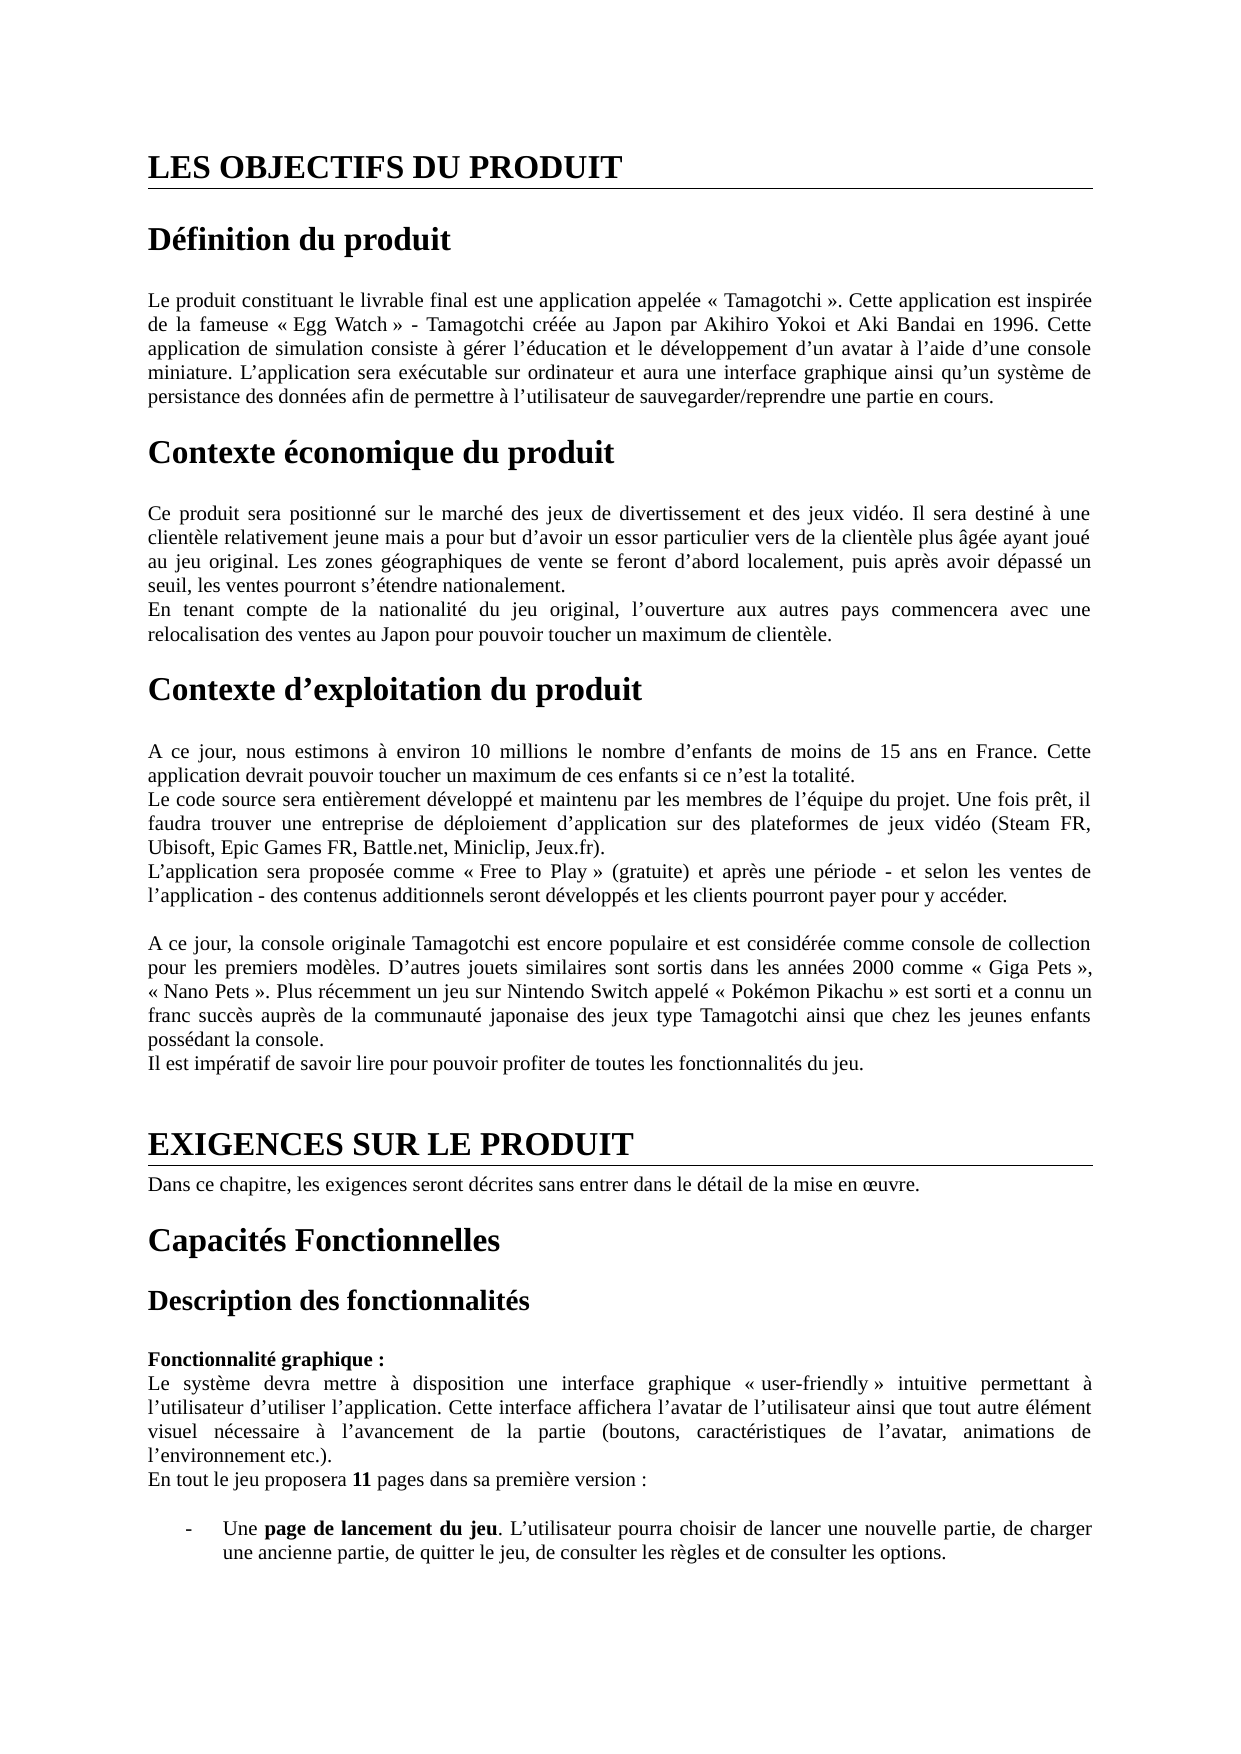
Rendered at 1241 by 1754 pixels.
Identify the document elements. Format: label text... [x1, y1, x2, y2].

text Le système devra mettre à disposition une interface graphique « user-friendly » intuitive permettant à l’utilisateur d’utiliser l’application. Cette interface affichera l’avatar de l’utilisateur ainsi que tout autre élément visuel nécessaire à l’avancement de la partie (boutons, caractéristiques de l’avatar, animations de l’environnement etc.). [148, 1371, 1093, 1467]
list Une page de lancement du jeu. L’utilisateur pourra choisir de lancer une nouvelle partie, de charger une ancienne partie, de quitter le jeu, de consulter les règles et de consulter les options. [185, 1516, 1093, 1564]
text Il est impératif de savoir lire pour pouvoir profiter de toutes les fonctionnalités du jeu. [148, 1051, 1093, 1075]
text Le code source sera entièrement développé et maintenu par les membres de l’équipe du projet. Une fois prêt, il faudra trouver une entreprise de déploiement d’application sur des plateformes de jeux vidéo (Steam FR, Ubisoft, Epic Games FR, Battle.net, Miniclip, Jeux.fr). [148, 787, 1093, 859]
text En tout le jeu proposera 11 pages dans sa première version : [148, 1467, 1093, 1491]
text Ce produit sera positionné sur le marché des jeux de divertissement et des jeux vidéo. Il sera destiné à une clientèle relativement jeune mais a pour but d’avoir un essor particulier vers de la clientèle plus âgée ayant joué au jeu original. Les zones géographiques de vente se feront d’abord localement, puis après avoir dépassé un seuil, les ventes pourront s’étendre nationalement. [148, 501, 1093, 597]
subtitle Les objectifs du produit [148, 148, 1093, 188]
text Fonctionnalité graphique : [148, 1347, 1093, 1371]
subtitle Capacités Fonctionnelles [148, 1220, 1093, 1258]
subtitle Contexte d’exploitation du produit [148, 670, 1093, 708]
text En tenant compte de la nationalité du jeu original, l’ouverture aux autres pays commencera avec une relocalisation des ventes au Japon pour pouvoir toucher un maximum de clientèle. [148, 597, 1093, 646]
text Dans ce chapitre, les exigences seront décrites sans entrer dans le détail de la mise en œuvre. [148, 1172, 1093, 1196]
subtitle Contexte économique du produit [148, 432, 1093, 471]
text Le produit constituant le livrable final est une application appelée « Tamagotchi ». Cette application est inspirée de la fameuse « Egg Watch » - Tamagotchi créée au Japon par Akihiro Yokoi et Aki Bandai en 1996. Cette application de simulation consiste à gérer l’éducation et le développement d’un avatar à l’aide d’une console miniature. L’application sera exécutable sur ordinateur et aura une interface graphique ainsi qu’un système de persistance des données afin de permettre à l’utilisateur de sauvegarder/reprendre une partie en cours. [148, 288, 1093, 408]
text A ce jour, la console originale Tamagotchi est encore populaire et est considérée comme console de collection pour les premiers modèles. D’autres jouets similaires sont sortis dans les années 2000 comme « Giga Pets », « Nano Pets ». Plus récemment un jeu sur Nintendo Switch appelé « Pokémon Pikachu » est sorti et a connu un franc succès auprès de la communauté japonaise des jeux type Tamagotchi ainsi que chez les jeunes enfants possédant la console. [148, 931, 1093, 1051]
subtitle Définition du produit [148, 219, 1093, 257]
text L’application sera proposée comme « Free to Play » (gratuite) et après une période - et selon les ventes de l’application - des contenus additionnels seront développés et les clients pourront payer pour y accéder. [148, 859, 1093, 907]
text A ce jour, nous estimons à environ 10 millions le nombre d’enfants de moins de 15 ans en France. Cette application devrait pouvoir toucher un maximum de ces enfants si ce n’est la totalité. [148, 738, 1093, 787]
subtitle Description des fonctionnalités [148, 1283, 1093, 1317]
subtitle Exigences sur le produit [148, 1124, 1093, 1165]
